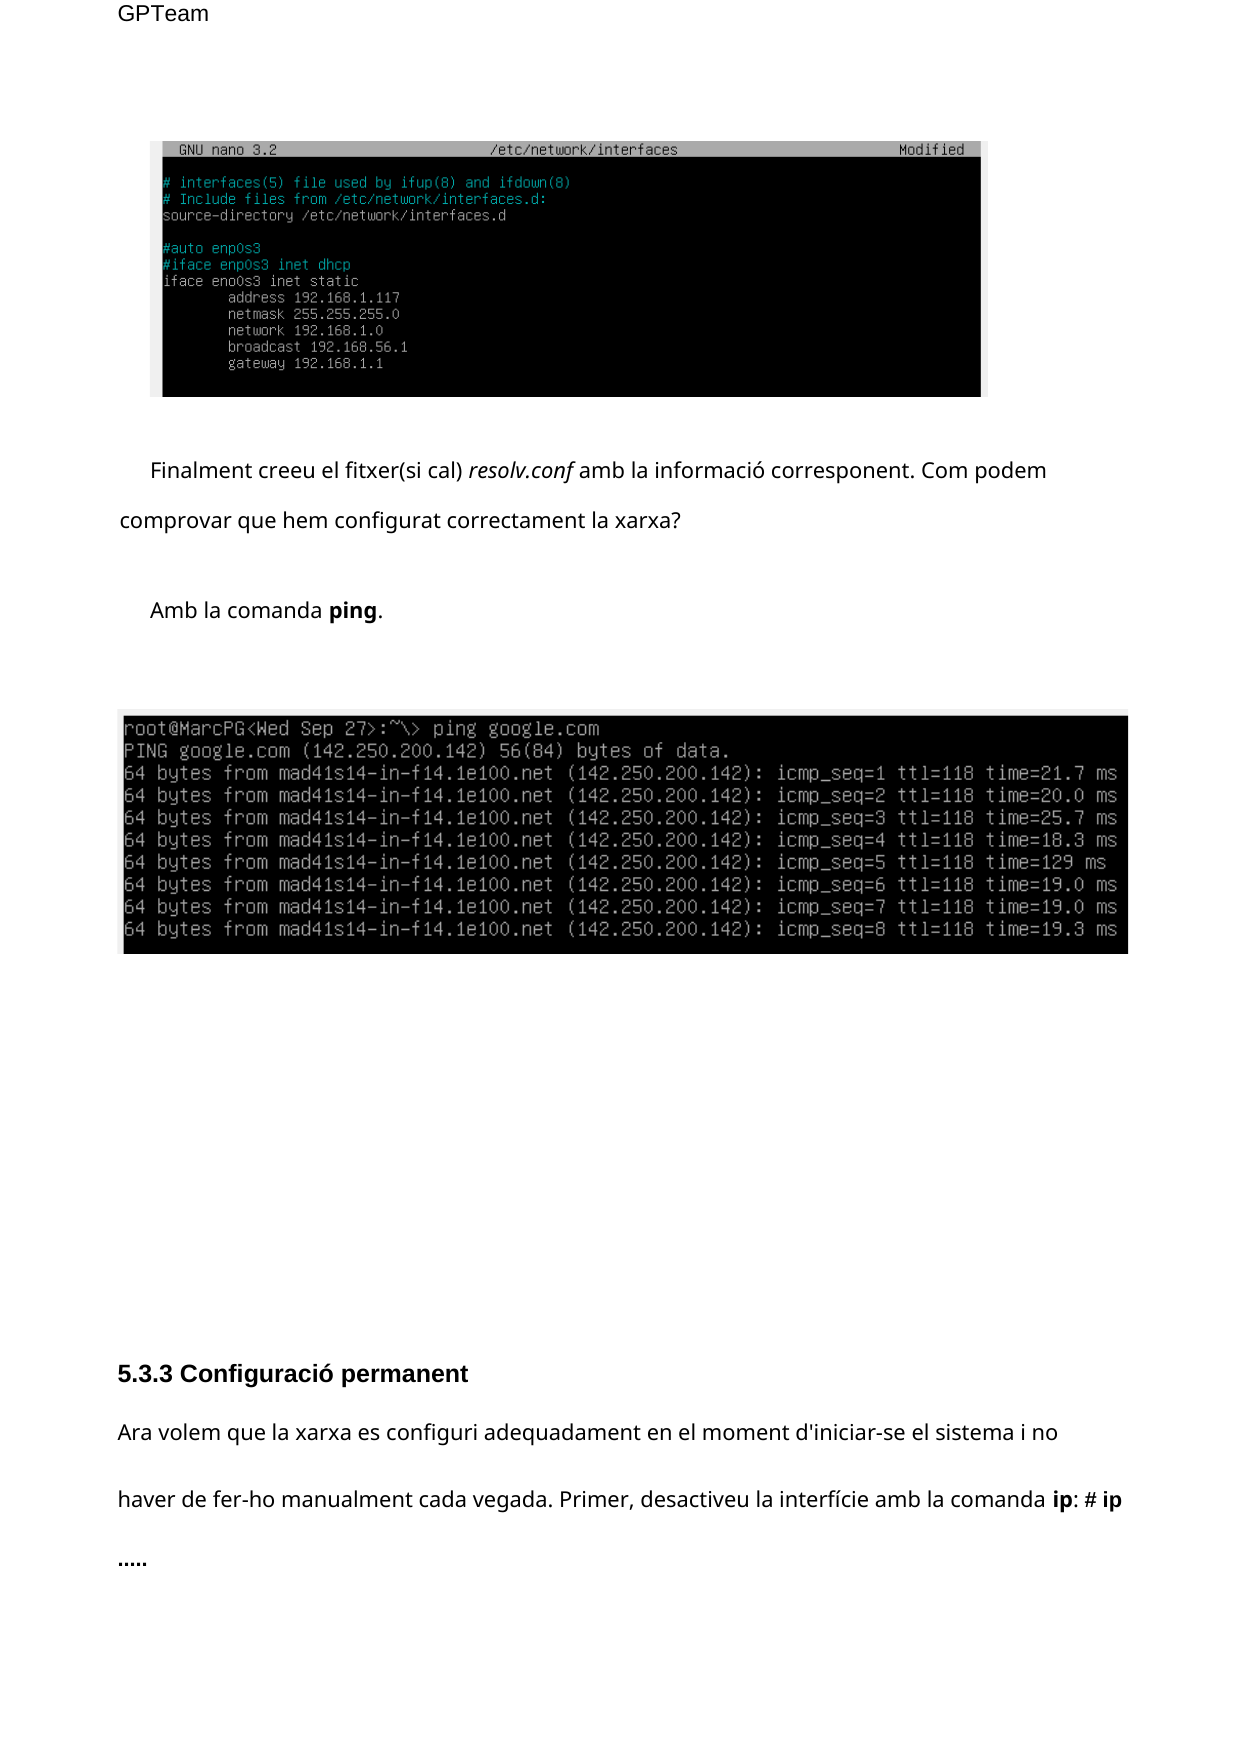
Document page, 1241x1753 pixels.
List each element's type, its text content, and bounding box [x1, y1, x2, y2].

picture [117, 709, 1129, 954]
text Amb la comanda ping. [119, 595, 1122, 625]
text Finalment creeu el fitxer(si cal) resolv.conf amb la informació corresponent. Com podem comprovar que hem configurat correctament la xarxa? [119, 455, 1122, 535]
text Ara volem que la xarxa es configuri adequadament en el moment d'iniciar-se el sistema i no haver de fer-ho manualment cada vegada. Primer, desactiveu la interfície amb la comanda ip: # ip ..... [117, 1417, 1123, 1571]
text 5.3.3 Configuració permanent [117, 1358, 1128, 1387]
